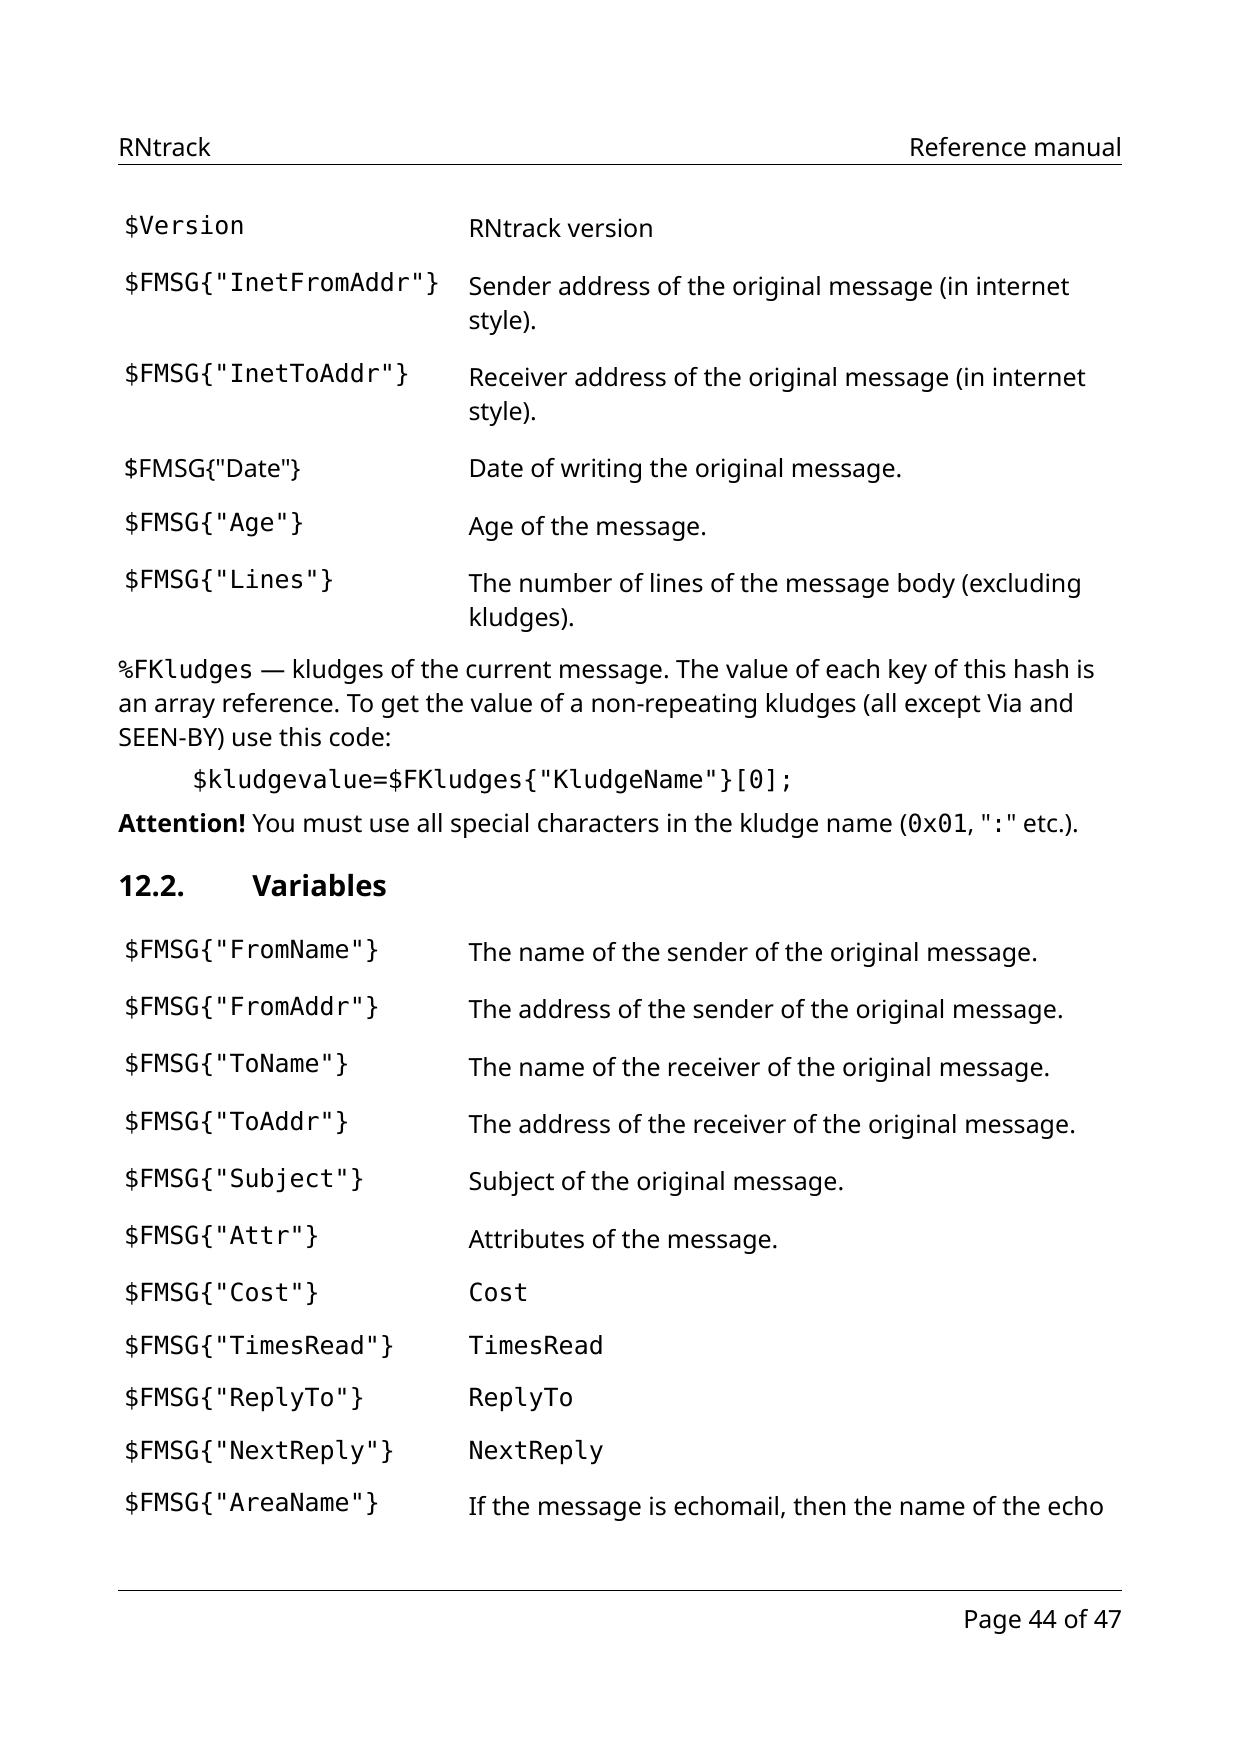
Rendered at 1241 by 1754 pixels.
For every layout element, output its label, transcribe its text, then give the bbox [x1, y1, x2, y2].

table_header The name of the sender of the original message. [463, 918, 1122, 975]
table_cell Attributes of the message. [463, 1204, 1122, 1261]
text $kludgevalue=$FKludges{"KludgeName"}[0]; [192, 765, 1122, 794]
table_cell Subject of the original message. [463, 1147, 1122, 1204]
table_cell $FMSG{"Cost"} [118, 1261, 462, 1313]
table_cell $FMSG{"Lines"} [118, 548, 462, 639]
text Attention! You must use all special characters in the kludge name (0x01, ":" etc.). [118, 806, 1122, 840]
table_cell Receiver address of the original message (in internet style). [463, 342, 1122, 433]
table_cell $FMSG{"TimesRead"} [118, 1314, 462, 1366]
table_cell The address of the sender of the original message. [463, 975, 1122, 1032]
table_cell $FMSG{"InetToAddr"} [118, 342, 462, 433]
table_cell $FMSG{"Age"} [118, 491, 462, 548]
table_cell $FMSG{"ToAddr"} [118, 1089, 462, 1147]
table_cell If the message is echomail, then the name of the echo [463, 1471, 1122, 1528]
table_cell $Version [118, 194, 462, 251]
text %FKludges — kludges of the current message. The value of each key of this hash is an array reference. To get the value of a non-repeating kludges (all except Via and SEEN-BY) use this code: [118, 651, 1122, 753]
subtitle Variables [118, 865, 1122, 905]
table_cell $FMSG{"AreaName"} [118, 1471, 462, 1528]
table_cell ReplyTo [463, 1366, 1122, 1418]
table_cell $FMSG{"ReplyTo"} [118, 1366, 462, 1418]
table_cell The number of lines of the message body (excluding kludges). [463, 548, 1122, 639]
table_cell Age of the message. [463, 491, 1122, 548]
table_cell The name of the receiver of the original message. [463, 1032, 1122, 1089]
table_cell Cost [463, 1261, 1122, 1313]
table_cell $FMSG{"ToName"} [118, 1032, 462, 1089]
table_cell The address of the receiver of the original message. [463, 1089, 1122, 1147]
table_cell NextReply [463, 1418, 1122, 1471]
table_cell $FMSG{"FromAddr"} [118, 975, 462, 1032]
table_cell Sender address of the original message (in internet style). [463, 251, 1122, 342]
table_cell $FMSG{"Date"} [118, 434, 462, 491]
table_cell Date of writing the original message. [463, 434, 1122, 491]
table_cell $FMSG{"NextReply"} [118, 1418, 462, 1471]
table_cell $FMSG{"Subject"} [118, 1147, 462, 1204]
table_cell RNtrack version [463, 194, 1122, 251]
table_cell $FMSG{"InetFromAddr"} [118, 251, 462, 342]
table_header $FMSG{"FromName"} [118, 918, 462, 975]
table_cell TimesRead [463, 1314, 1122, 1366]
table_cell $FMSG{"Attr"} [118, 1204, 462, 1261]
